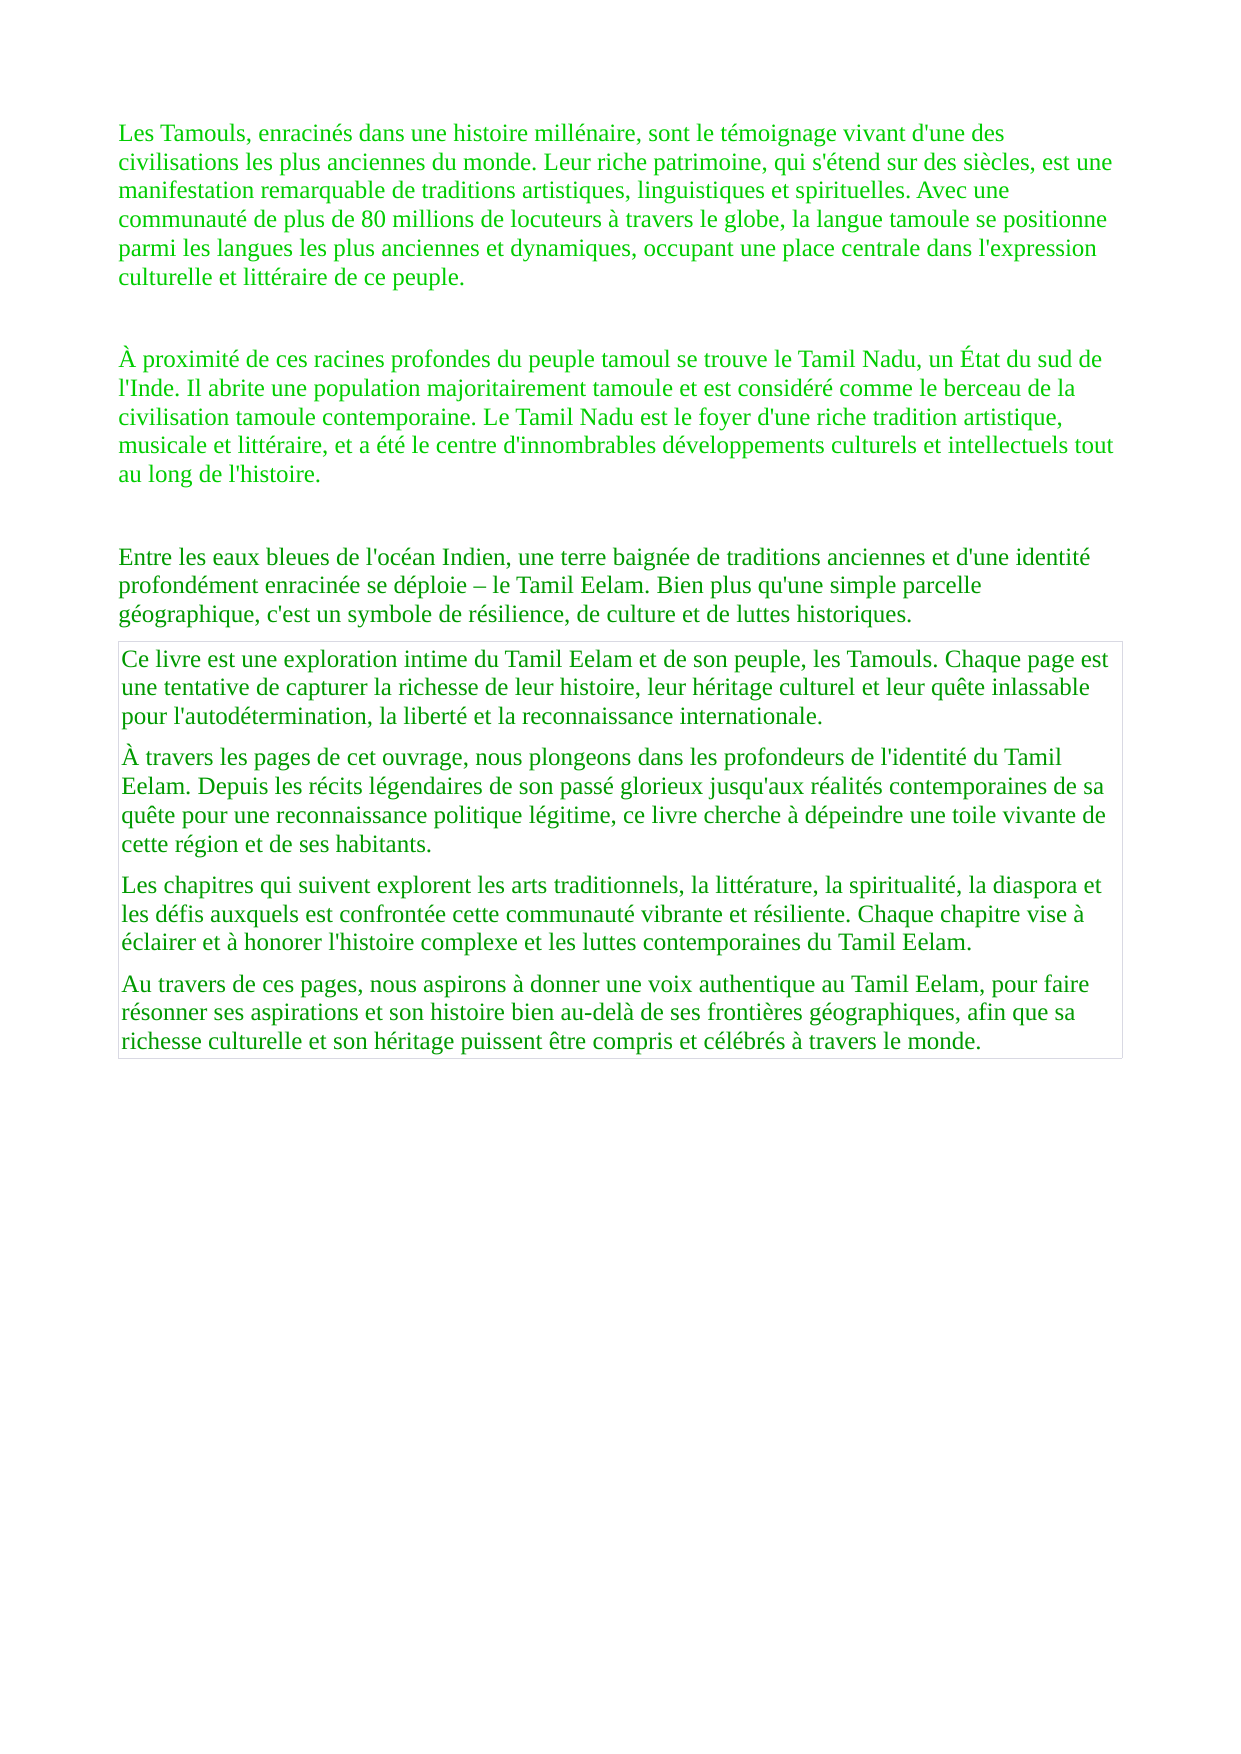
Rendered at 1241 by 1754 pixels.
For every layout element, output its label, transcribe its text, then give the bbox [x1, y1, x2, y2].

text À travers les pages de cet ouvrage, nous plongeons dans les profondeurs de l'identité du Tamil Eelam. Depuis les récits légendaires de son passé glorieux jusqu'aux réalités contemporaines de sa quête pour une reconnaissance politique légitime, ce livre cherche à dépeindre une toile vivante de cette région et de ses habitants. [119, 739, 1122, 857]
text Au travers de ces pages, nous aspirons à donner une voix authentique au Tamil Eelam, pour faire résonner ses aspirations et son histoire bien au-delà de ses frontières géographiques, afin que sa richesse culturelle et son héritage puissent être compris et célébrés à travers le monde. [119, 966, 1122, 1058]
text Les chapitres qui suivent explorent les arts traditionnels, la littérature, la spiritualité, la diaspora et les défis auxquels est confrontée cette communauté vibrante et résiliente. Chaque chapitre vise à éclairer et à honorer l'histoire complexe et les luttes contemporaines du Tamil Eelam. [119, 867, 1122, 956]
text Ce livre est une exploration intime du Tamil Eelam et de son peuple, les Tamouls. Chaque page est une tentative de capturer la richesse de leur histoire, leur héritage culturel et leur quête inlassable pour l'autodétermination, la liberté et la reconnaissance internationale. [119, 642, 1122, 730]
text Entre les eaux bleues de l'océan Indien, une terre baignée de traditions anciennes et d'une identité profondément enracinée se déploie – le Tamil Eelam. Bien plus qu'une simple parcelle géographique, c'est un symbole de résilience, de culture et de luttes historiques. [118, 542, 1122, 628]
text À proximité de ces racines profondes du peuple tamoul se trouve le Tamil Nadu, un État du sud de l'Inde. Il abrite une population majoritairement tamoule et est considéré comme le berceau de la civilisation tamoule contemporaine. Le Tamil Nadu est le foyer d'une riche tradition artistique, musicale et littéraire, et a été le centre d'innombrables développements culturels et intellectuels tout au long de l'histoire. [118, 344, 1122, 488]
text Les Tamouls, enracinés dans une histoire millénaire, sont le témoignage vivant d'une des civilisations les plus anciennes du monde. Leur riche patrimoine, qui s'étend sur des siècles, est une manifestation remarquable de traditions artistiques, linguistiques et spirituelles. Avec une communauté de plus de 80 millions de locuteurs à travers le globe, la langue tamoule se positionne parmi les langues les plus anciennes et dynamiques, occupant une place centrale dans l'expression culturelle et littéraire de ce peuple. [118, 118, 1122, 291]
